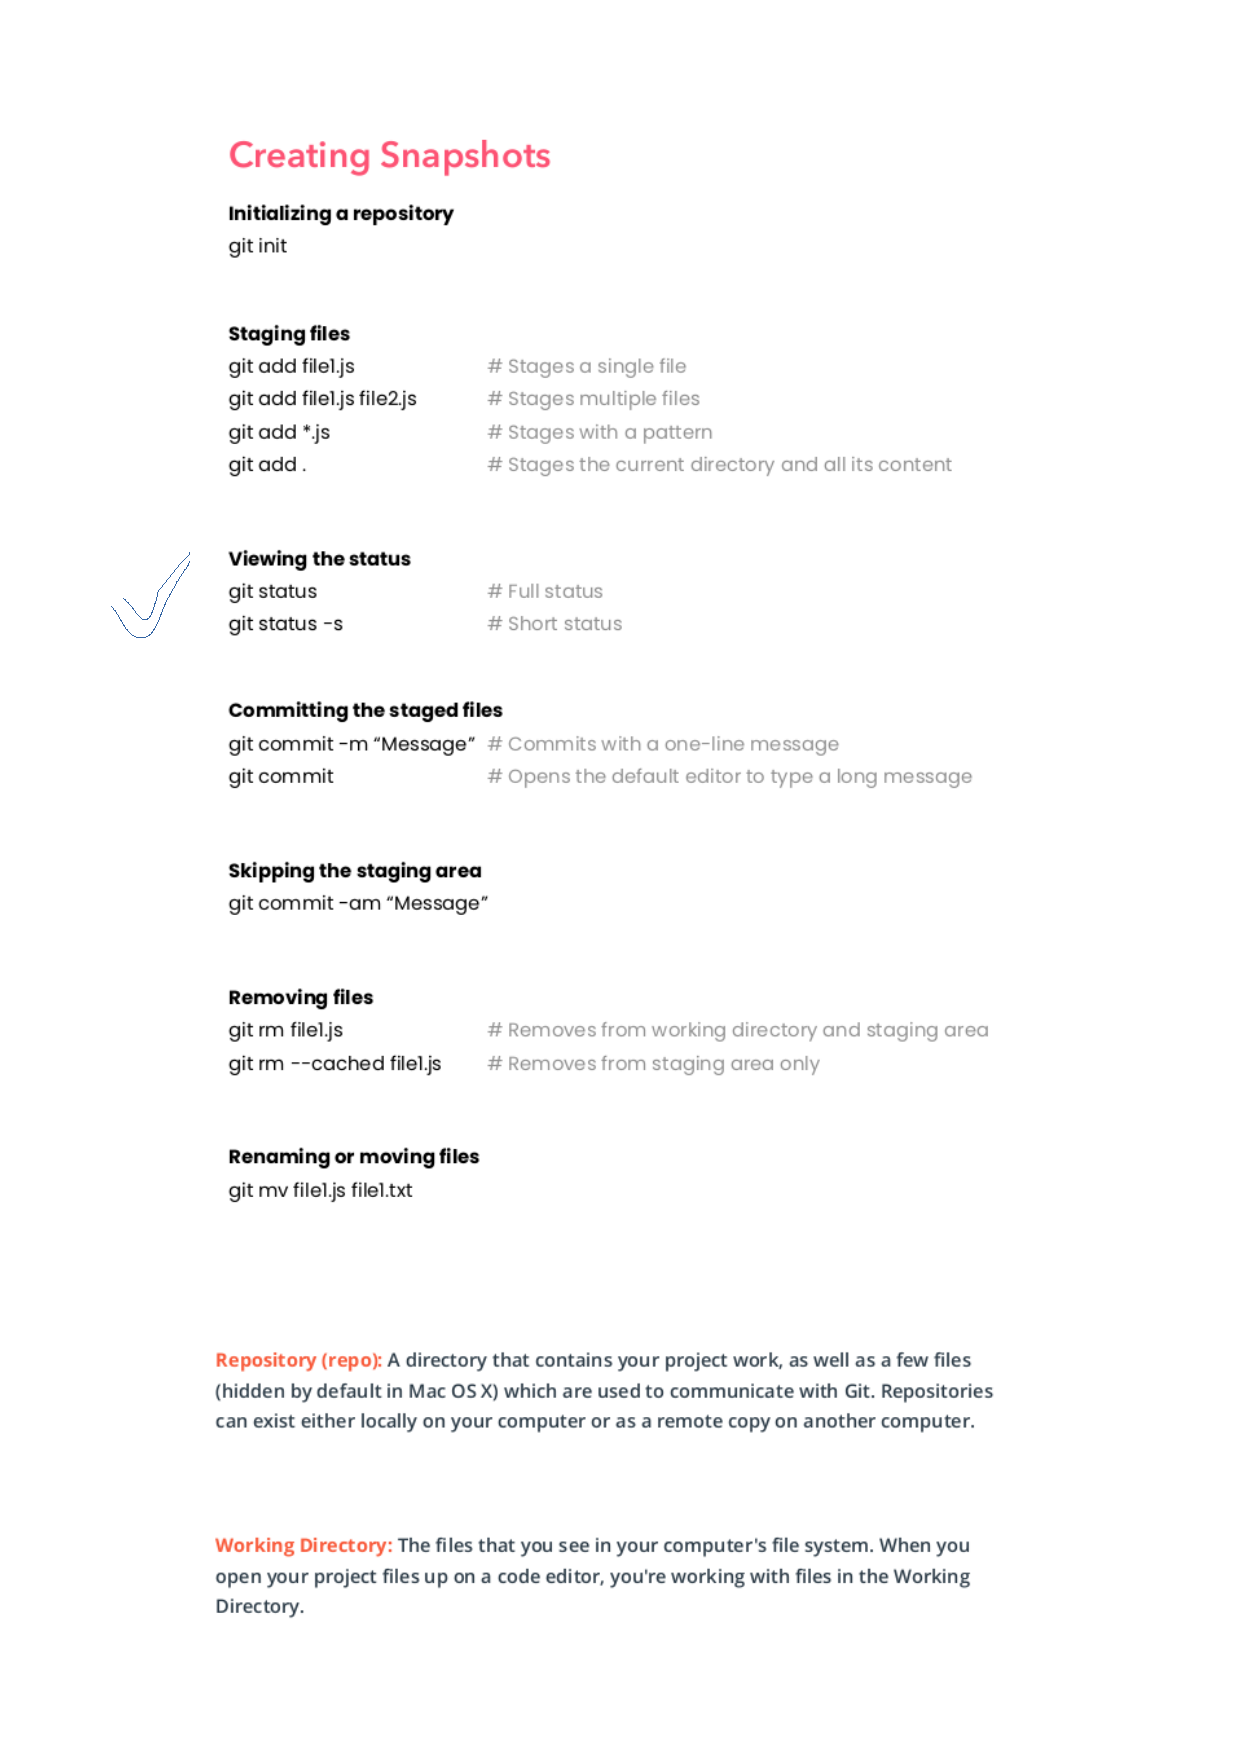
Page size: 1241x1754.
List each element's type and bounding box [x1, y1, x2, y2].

picture [173, 118, 1067, 1263]
picture [152, 1302, 1088, 1635]
